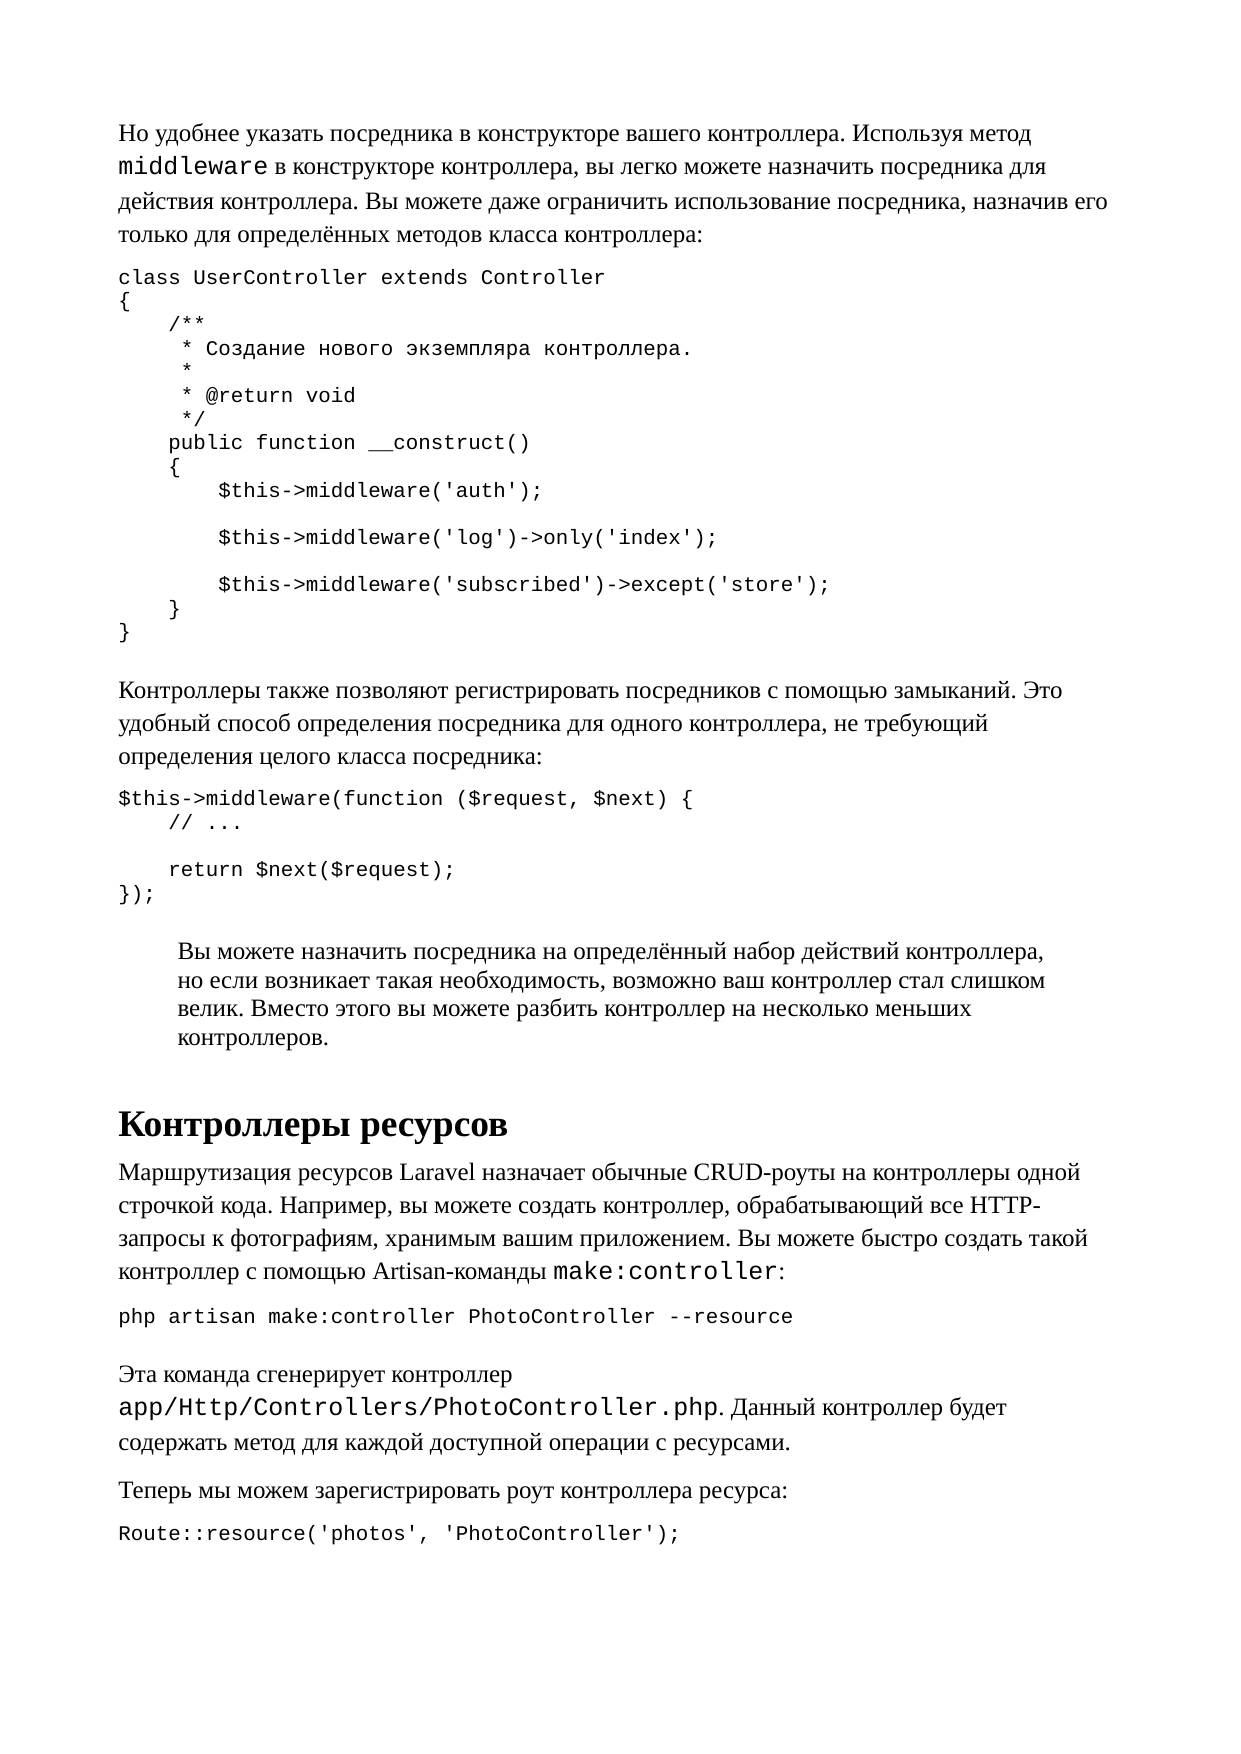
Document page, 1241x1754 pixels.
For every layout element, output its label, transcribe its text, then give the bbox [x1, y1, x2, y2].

text * @return void [118, 385, 1122, 409]
text // ... [118, 812, 1122, 836]
text /** [118, 314, 1122, 338]
text } [118, 622, 1122, 645]
text } [118, 598, 1122, 622]
text class UserController extends Controller [118, 267, 1122, 291]
text Маршрутизация ресурсов Laravel назначает обычные CRUD-роуты на контроллеры одной строчкой кода. Например, вы можете создать контроллер, обрабатывающий все HTTP-запросы к фотографиям, хранимым вашим приложением. Вы можете быстро создать такой контроллер с помощью Artisan-команды make:controller: [118, 1157, 1122, 1287]
text * [118, 361, 1122, 385]
text { [118, 456, 1122, 480]
text $this->middleware('log')->only('index'); [118, 527, 1122, 551]
text Контроллеры также позволяют регистрировать посредников с помощью замыканий. Это удобный способ определения посредника для одного контроллера, не требующий определения целого класса посредника: [118, 675, 1122, 769]
subtitle Контроллеры ресурсов [118, 1101, 1122, 1144]
text $this->middleware('auth'); [118, 480, 1122, 503]
text * Создание нового экземпляра контроллера. [118, 338, 1122, 361]
text }); [118, 883, 1122, 907]
text Теперь мы можем зарегистрировать роут контроллера ресурса: [118, 1475, 1122, 1504]
text { [118, 291, 1122, 314]
text $this->middleware(function ($request, $next) { [118, 788, 1122, 812]
text Route::resource('photos', 'PhotoController'); [118, 1522, 1122, 1546]
text Эта команда сгенерирует контроллер app/Http/Controllers/PhotoController.php. Данный контроллер будет содержать метод для каждой доступной операции с ресурсами. [118, 1359, 1122, 1456]
text */ [118, 409, 1122, 432]
text Но удобнее указать посредника в конструкторе вашего контроллера. Используя метод middleware в конструкторе контроллера, вы легко можете назначить посредника для действия контроллера. Вы можете даже ограничить использование посредника, назначив его только для определённых методов класса контроллера: [118, 118, 1122, 248]
text Вы можете назначить посредника на определённый набор действий контроллера, но если возникает такая необходимость, возможно ваш контроллер стал слишком велик. Вместо этого вы можете разбить контроллер на несколько меньших контроллеров. [177, 936, 1063, 1051]
text $this->middleware('subscribed')->except('store'); [118, 574, 1122, 598]
text php artisan make:controller PhotoController --resource [118, 1306, 1122, 1330]
text return $next($request); [118, 859, 1122, 883]
text public function __construct() [118, 432, 1122, 456]
